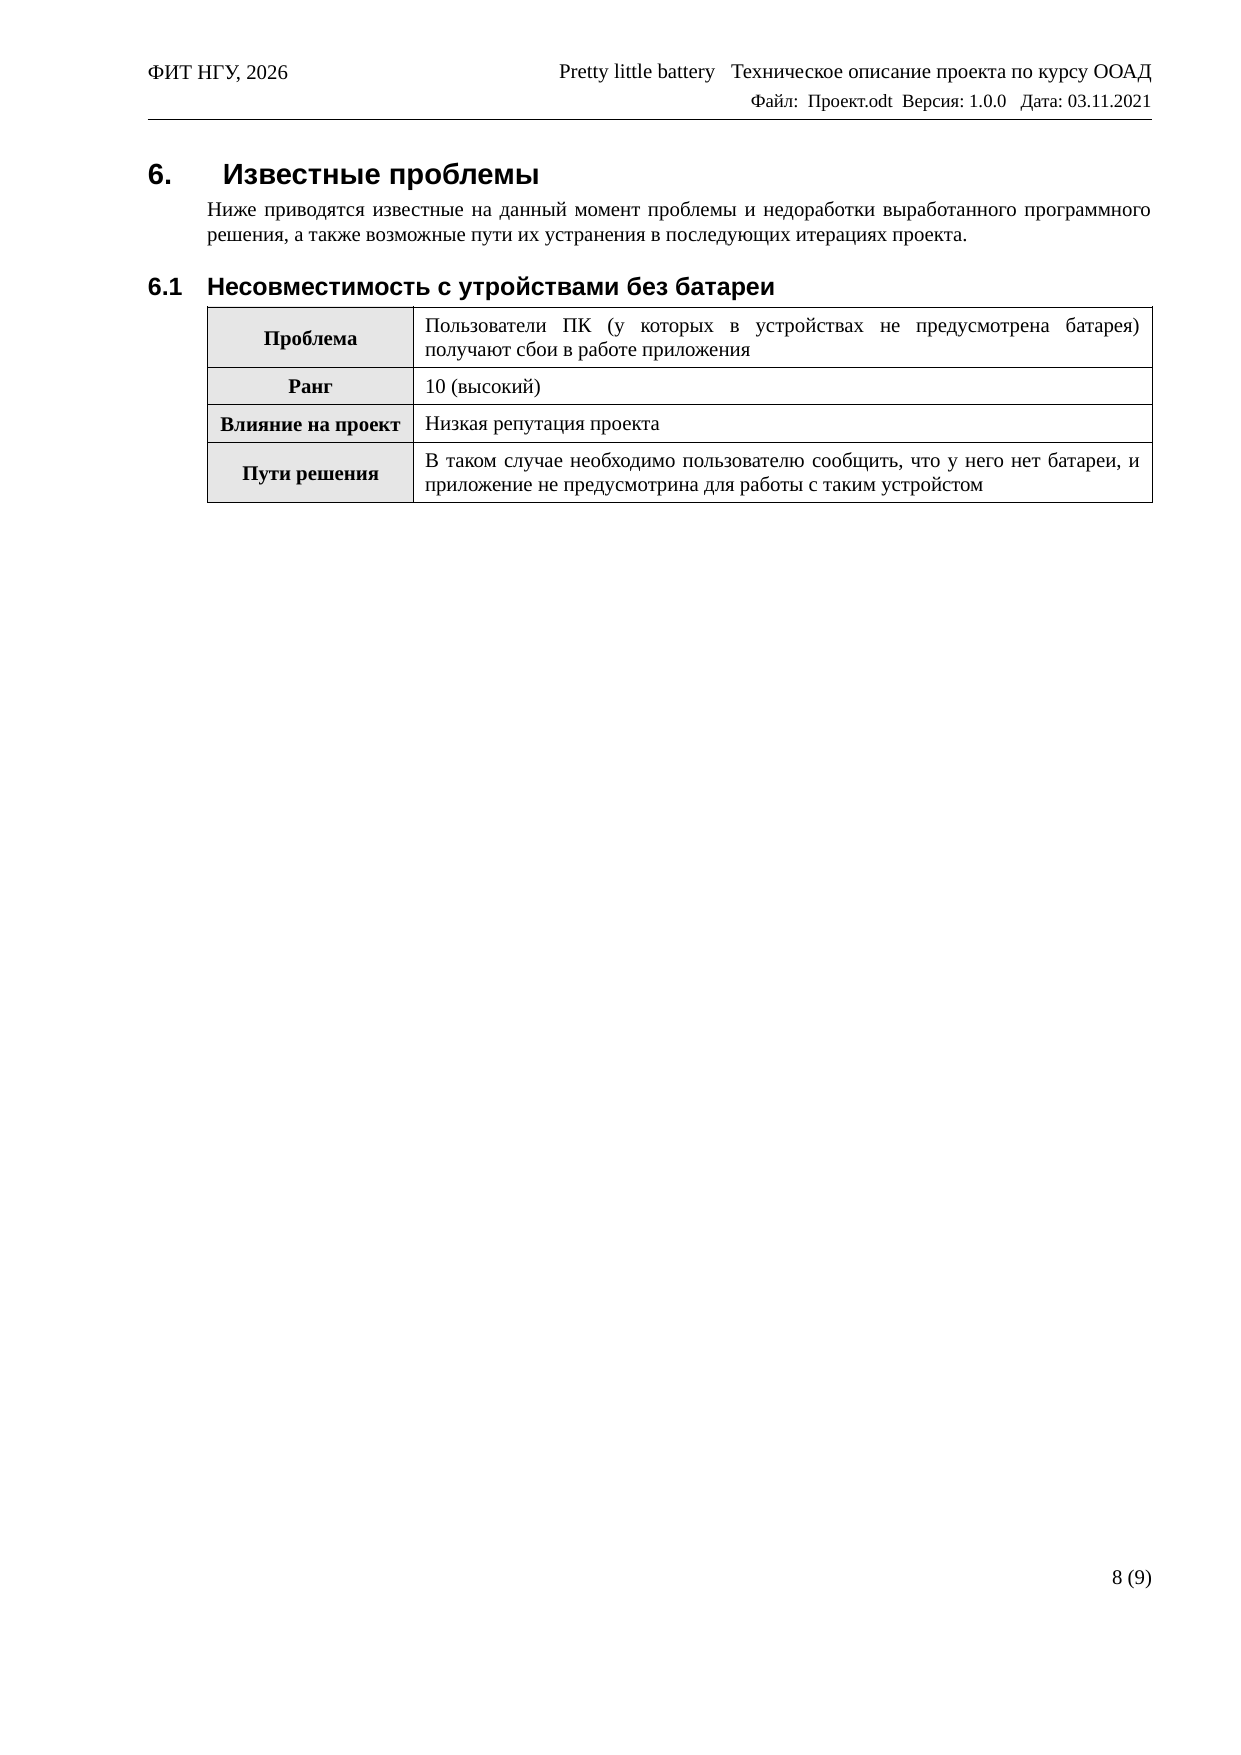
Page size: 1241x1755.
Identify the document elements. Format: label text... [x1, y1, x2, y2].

list Несовместимость с утройствами без батареи [148, 271, 1152, 300]
table_cell Пути решения [208, 443, 413, 502]
table_header Пользователи ПК (у которых в устройствах не предусмотрена батарея) получают сбои в работе приложения [414, 308, 1152, 367]
text Ниже приводятся известные на данный момент проблемы и недоработки выработанного программного решения, а также возможные пути их устранения в последующих итерациях проекта. [207, 196, 1152, 246]
table_cell Влияние на проект [208, 405, 413, 442]
table_header Проблема [208, 308, 413, 367]
table_cell Низкая репутация проекта [414, 405, 1152, 442]
list Известные проблемы [148, 157, 1152, 190]
table_cell В таком случае необходимо пользователю сообщить, что у него нет батареи, и приложение не предусмотрина для работы с таким устройстом [414, 443, 1152, 502]
table_cell Ранг [208, 368, 413, 404]
table_cell 10 (высокий) [414, 368, 1152, 404]
